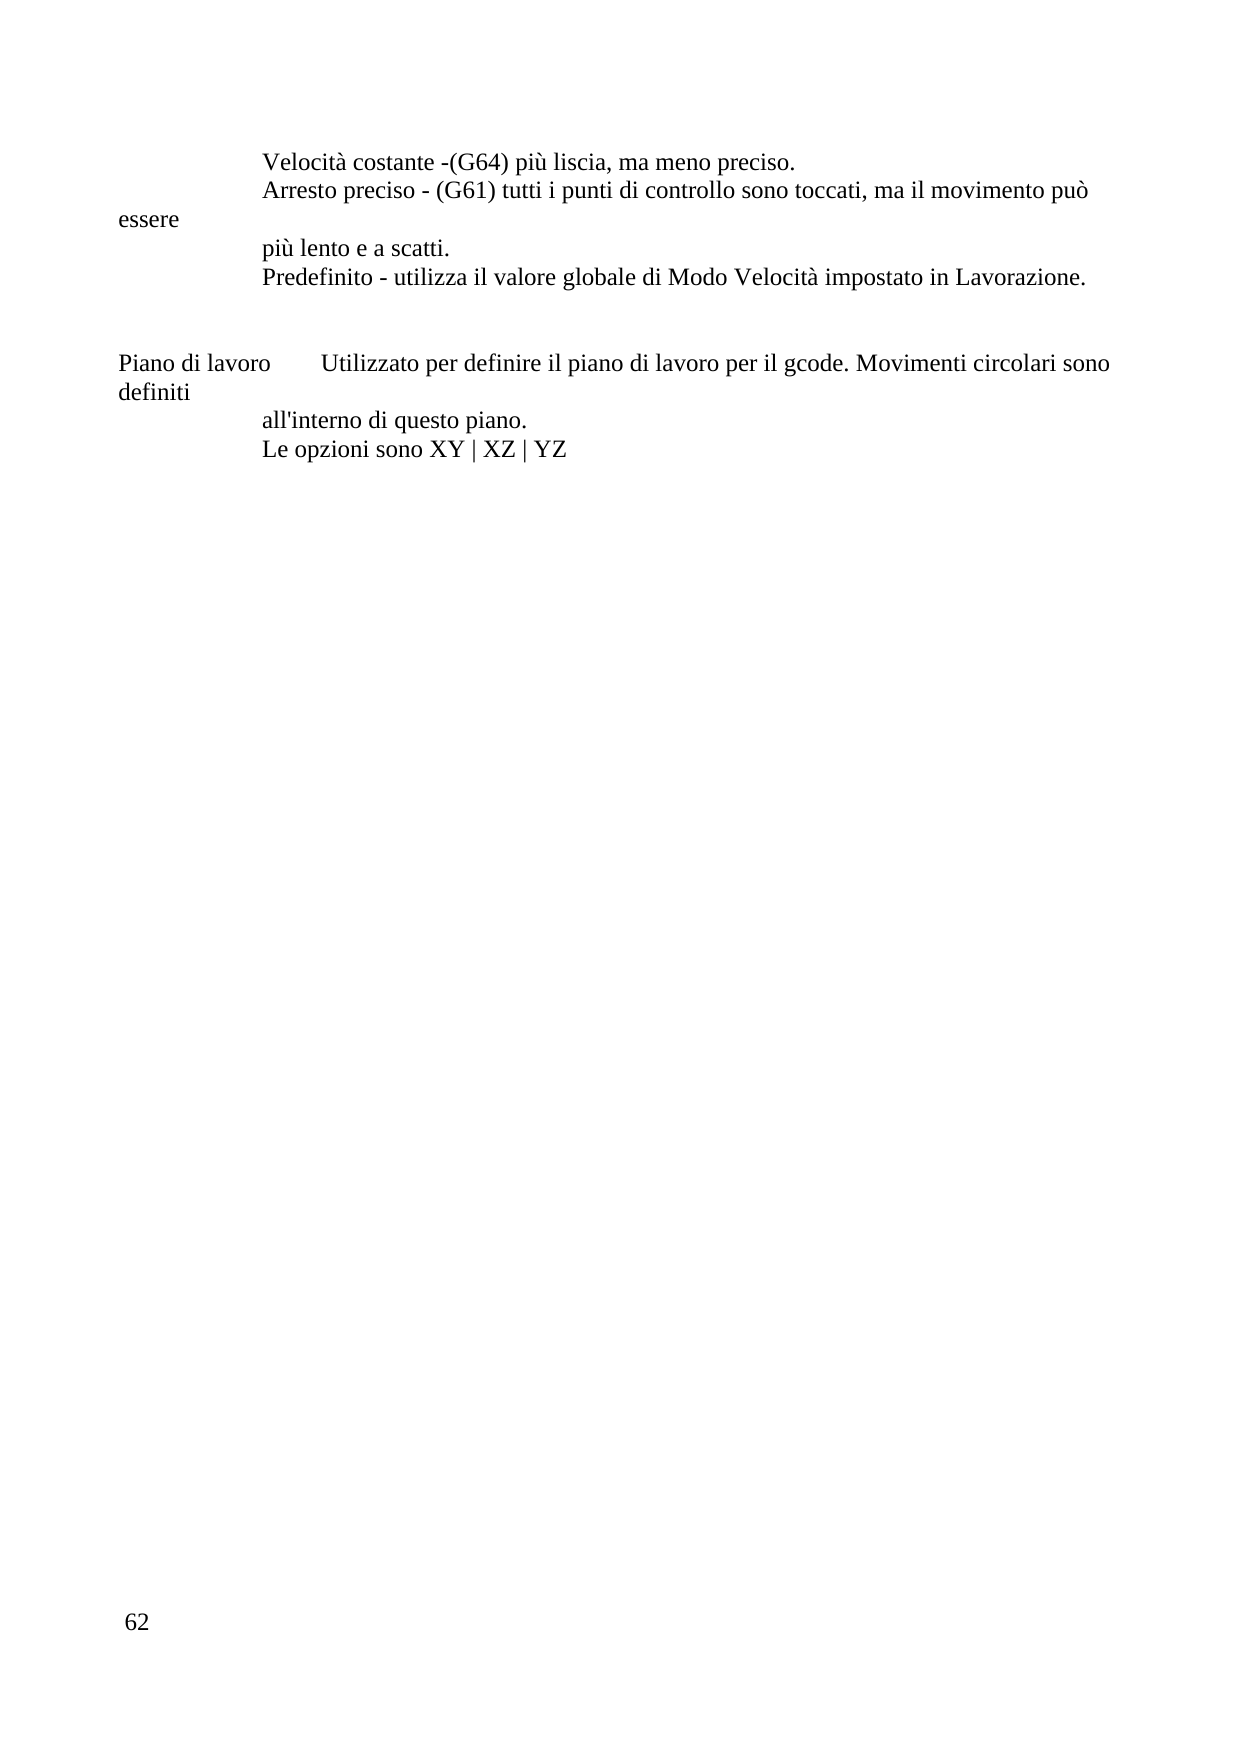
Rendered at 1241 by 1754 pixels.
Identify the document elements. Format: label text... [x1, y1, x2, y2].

text Velocità costante -(G64) più liscia, ma meno preciso. [118, 147, 1122, 176]
text Piano di lavoro Utilizzato per definire il piano di lavoro per il gcode. Movimenti circolari sono definiti [118, 348, 1122, 406]
text più lento e a scatti. [118, 233, 1122, 262]
text Predefinito - utilizza il valore globale di Modo Velocità impostato in Lavorazione. [118, 262, 1122, 291]
text Arresto preciso - (G61) tutti i punti di controllo sono toccati, ma il movimento può essere [118, 176, 1122, 233]
text all'interno di questo piano. [118, 406, 1122, 434]
text Le opzioni sono XY | XZ | YZ [118, 434, 1122, 463]
